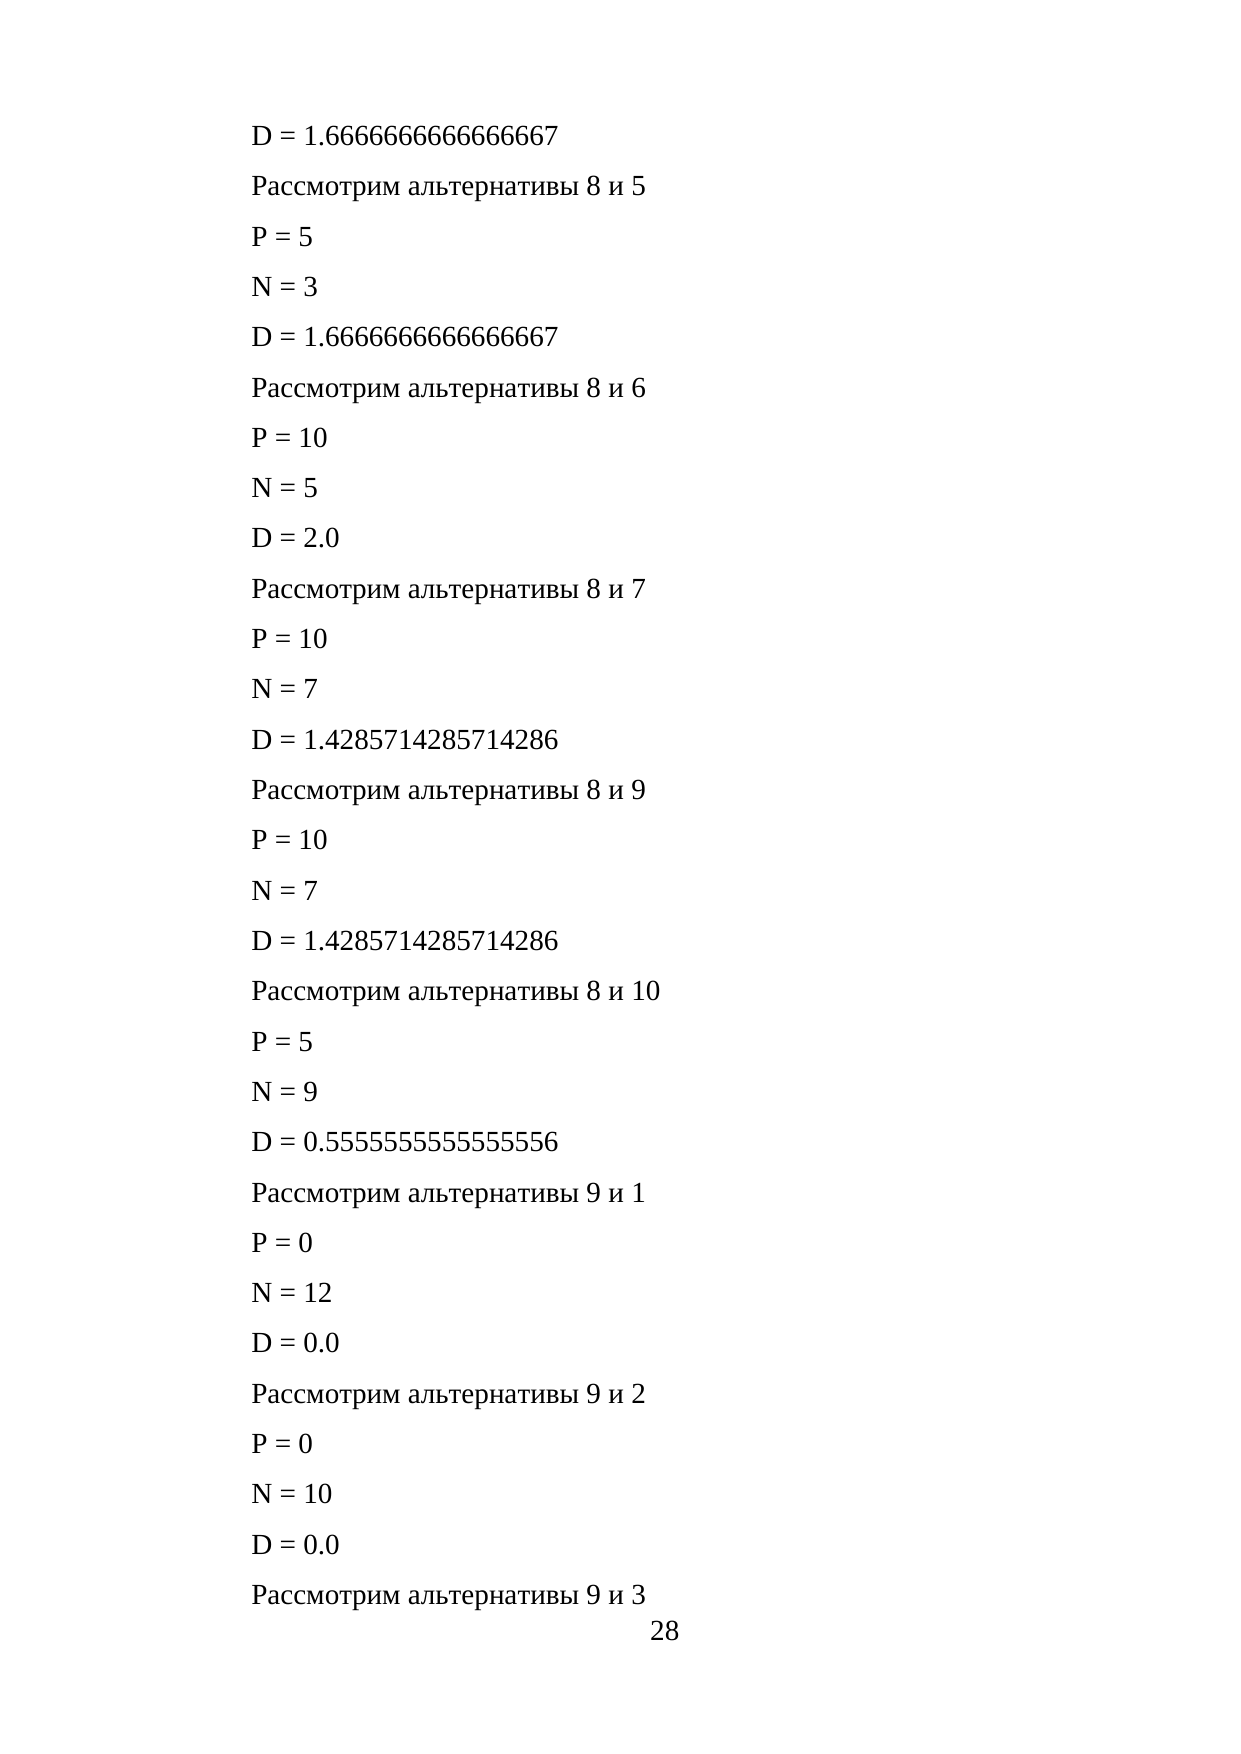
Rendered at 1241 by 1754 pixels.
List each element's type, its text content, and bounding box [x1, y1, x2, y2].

text N = 5 [177, 470, 1152, 504]
text P = 10 [177, 822, 1152, 856]
text P = 10 [177, 420, 1152, 453]
text Рассмотрим альтернативы 8 и 9 [177, 772, 1152, 806]
text Рассмотрим альтернативы 8 и 6 [177, 370, 1152, 403]
text Рассмотрим альтернативы 9 и 3 [177, 1577, 1152, 1611]
text N = 10 [177, 1477, 1152, 1510]
text D = 1.4285714285714286 [177, 722, 1152, 755]
text P = 0 [177, 1225, 1152, 1258]
text N = 7 [177, 873, 1152, 906]
text D = 0.5555555555555556 [177, 1124, 1152, 1158]
text Рассмотрим альтернативы 9 и 1 [177, 1175, 1152, 1208]
text D = 1.4285714285714286 [177, 923, 1152, 957]
text Рассмотрим альтернативы 8 и 10 [177, 973, 1152, 1007]
text N = 9 [177, 1074, 1152, 1108]
text D = 1.6666666666666667 [177, 319, 1152, 353]
text N = 7 [177, 672, 1152, 705]
text P = 5 [177, 219, 1152, 252]
text N = 12 [177, 1275, 1152, 1309]
text Рассмотрим альтернативы 8 и 5 [177, 168, 1152, 202]
text Рассмотрим альтернативы 8 и 7 [177, 571, 1152, 604]
text P = 5 [177, 1024, 1152, 1057]
text D = 2.0 [177, 521, 1152, 554]
text D = 1.6666666666666667 [177, 118, 1152, 152]
text P = 10 [177, 621, 1152, 655]
text N = 3 [177, 269, 1152, 303]
text D = 0.0 [177, 1326, 1152, 1359]
text Рассмотрим альтернативы 9 и 2 [177, 1376, 1152, 1409]
text D = 0.0 [177, 1527, 1152, 1560]
text P = 0 [177, 1426, 1152, 1460]
